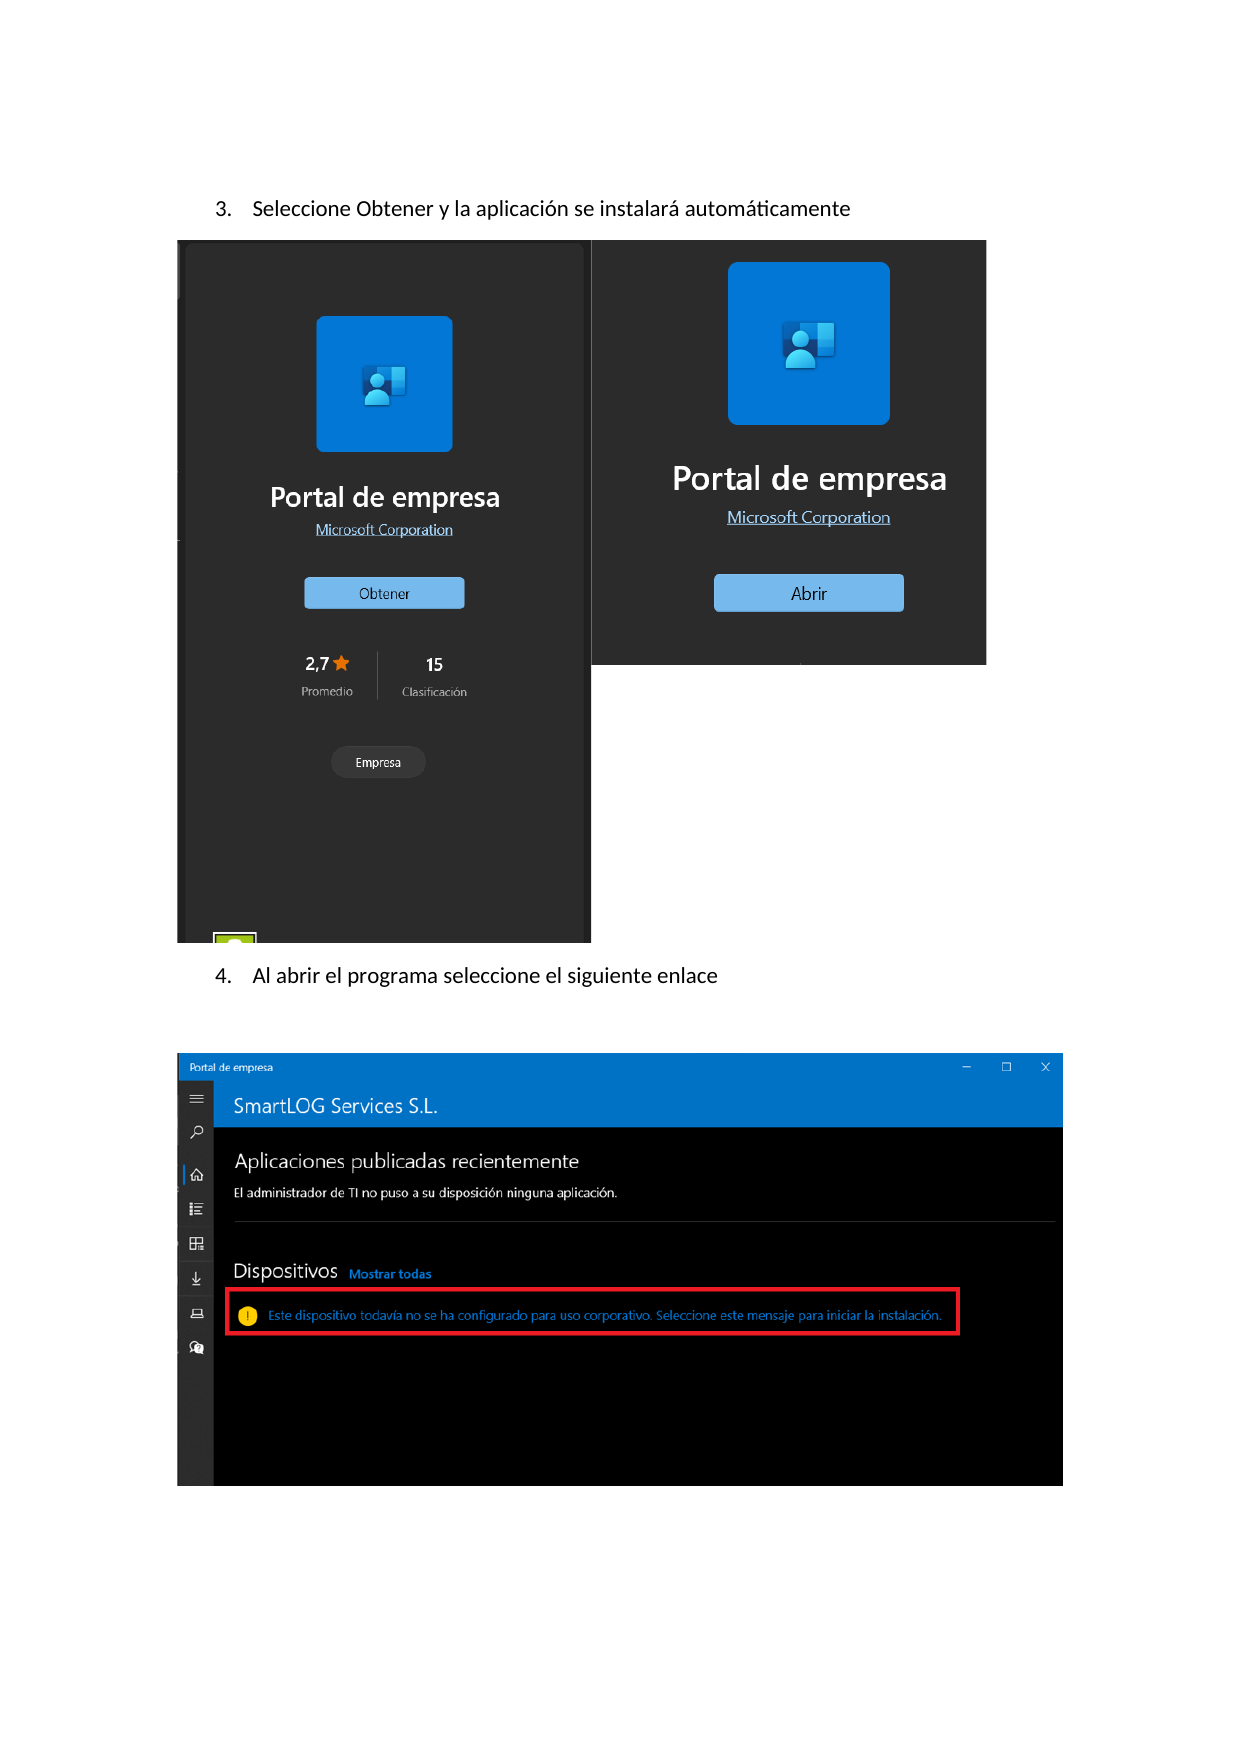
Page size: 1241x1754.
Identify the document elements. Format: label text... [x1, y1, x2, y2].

list Al abrir el programa seleccione el siguiente enlace [215, 961, 1063, 989]
list Seleccione Obtener y la aplicación se instalará automáticamente [215, 194, 1063, 222]
